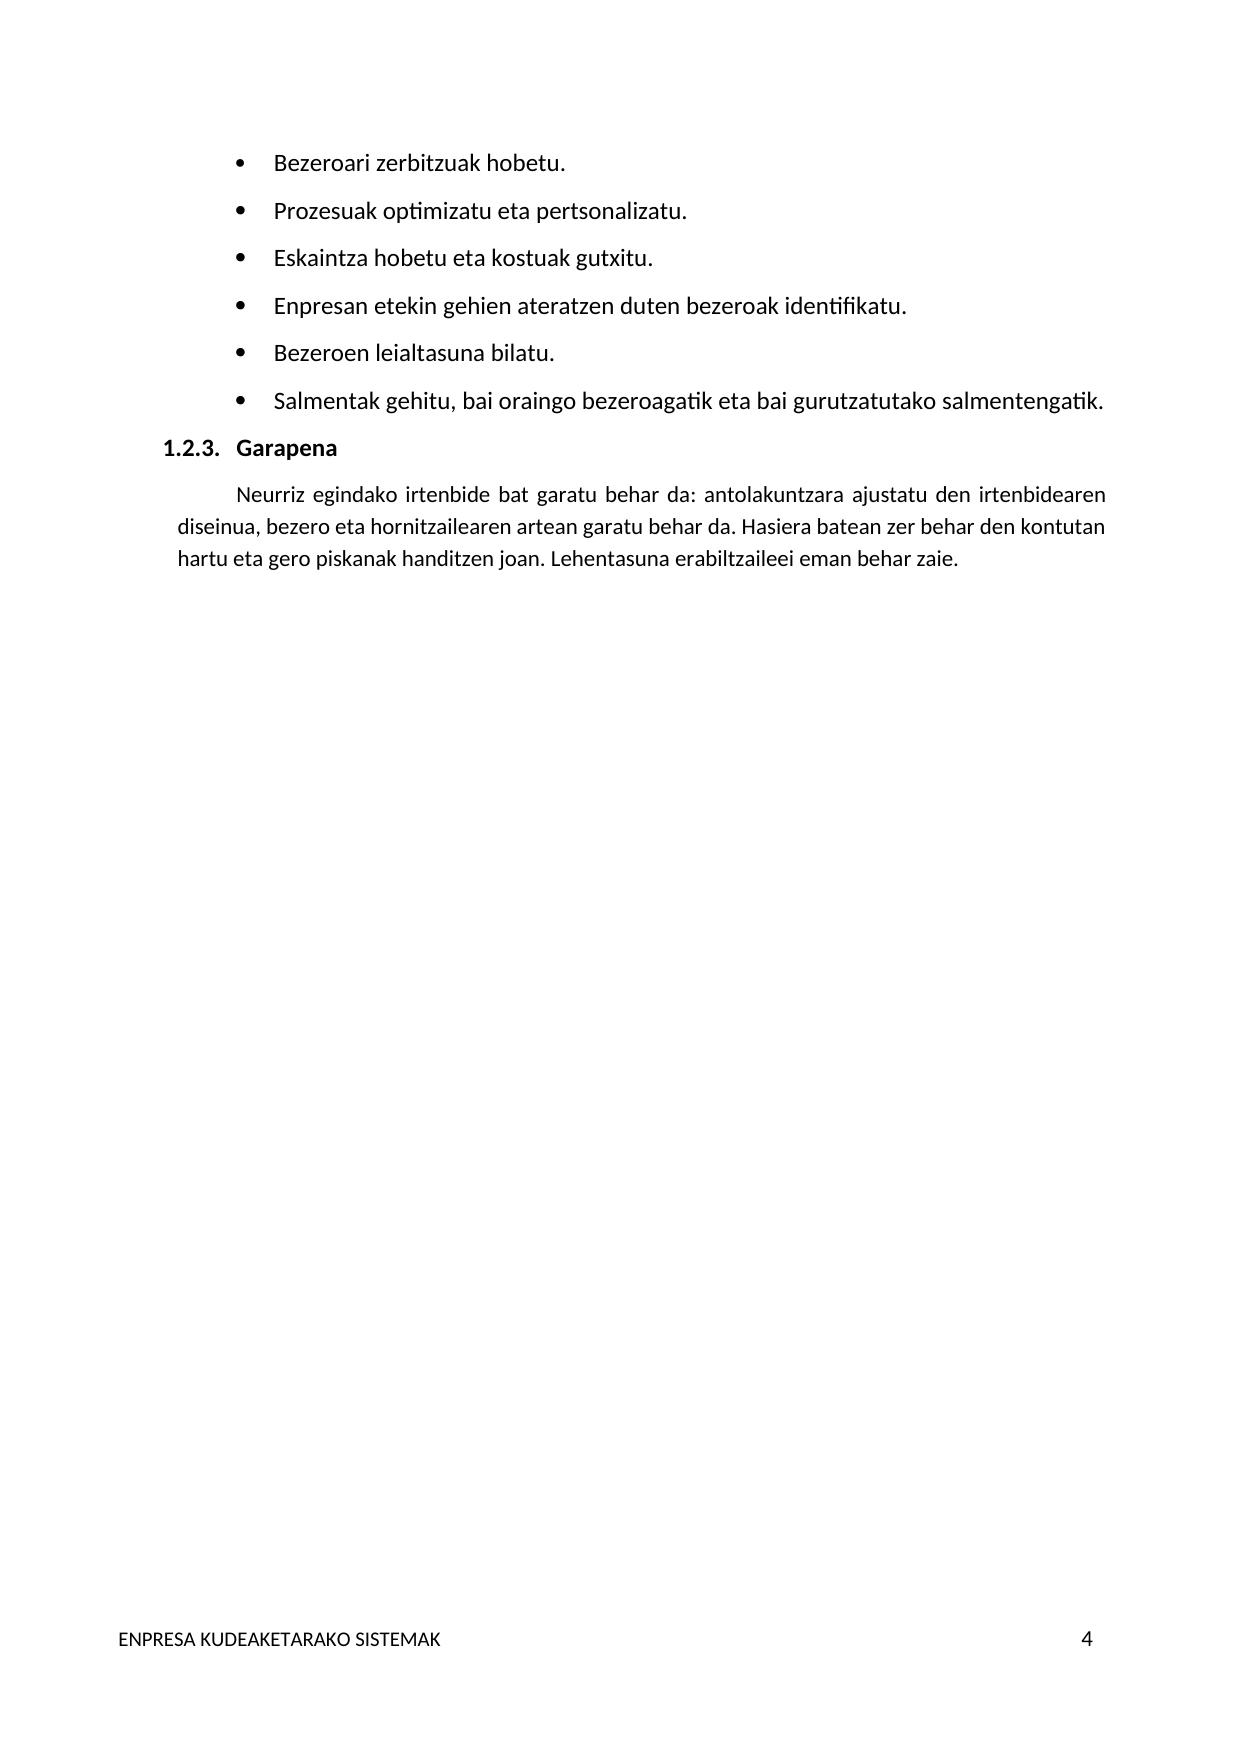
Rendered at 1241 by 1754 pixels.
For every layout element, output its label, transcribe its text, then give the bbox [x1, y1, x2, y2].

list Salmentak gehitu, bai oraingo bezeroagatik eta bai gurutzatutako salmentengatik. [236, 385, 1107, 416]
list Neurriz egindako irtenbide bat garatu behar da: antolakuntzara ajustatu den irtenbidearen diseinua, bezero eta hornitzailearen artean garatu behar da. Hasiera batean zer behar den kontutan hartu eta gero piskanak handitzen joan. Lehentasuna erabiltzaileei eman behar zaie. [177, 480, 1107, 572]
list Eskaintza hobetu eta kostuak gutxitu. [236, 243, 1107, 273]
list Garapena [162, 433, 1107, 463]
list Prozesuak optimizatu eta pertsonalizatu. [236, 195, 1107, 226]
list Bezeroari zerbitzuak hobetu. [236, 148, 1107, 178]
list Bezeroen leialtasuna bilatu. [236, 338, 1107, 368]
list Enpresan etekin gehien ateratzen duten bezeroak identifikatu. [236, 290, 1107, 321]
